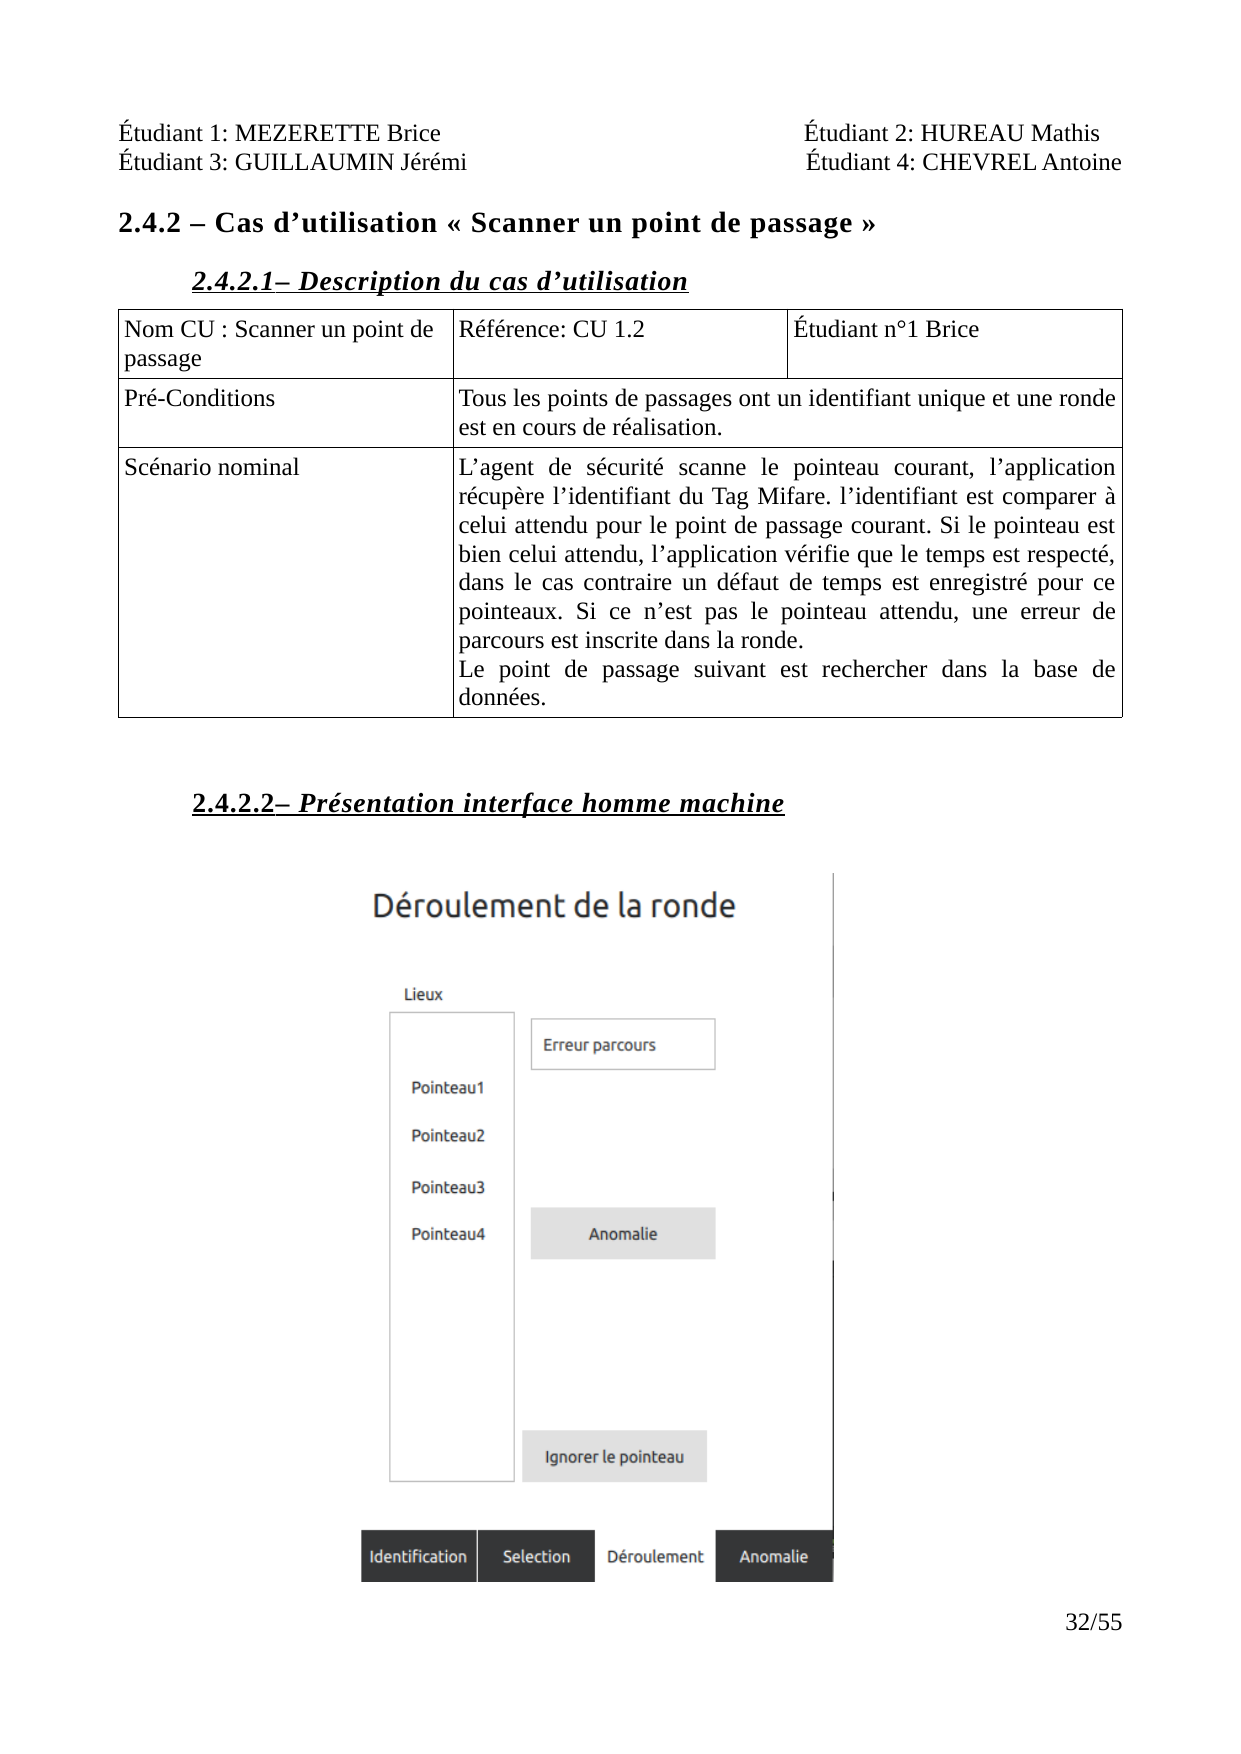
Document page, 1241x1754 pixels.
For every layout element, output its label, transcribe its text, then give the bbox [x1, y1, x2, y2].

picture [361, 873, 834, 1582]
table_cell Pré-Conditions [119, 379, 453, 447]
subtitle 2.4.2.2– Présentation interface homme machine [118, 786, 1122, 818]
subtitle 2.4.2 – Cas d’utilisation « Scanner un point de passage » [118, 205, 1122, 239]
subtitle 2.4.2.1– Description du cas d’utilisation [118, 264, 1122, 296]
table_cell Tous les points de passages ont un identifiant unique et une ronde est en cours de réalisation. [454, 379, 1122, 447]
table_cell L’agent de sécurité scanne le pointeau courant, l’application récupère l’identifiant du Tag Mifare. l’identifiant est comparer à celui attendu pour le point de passage courant. Si le pointeau est bien celui attendu, l’application vérifie que le temps est respecté, dans le cas contraire un défaut de temps est enregistré pour ce pointeaux. Si ce n’est pas le pointeau attendu, une erreur de parcours est inscrite dans la ronde. Le point de passage suivant est rechercher dans la base de données. [454, 448, 1122, 717]
table_header Étudiant n°1 Brice [788, 310, 1122, 377]
table_cell Scénario nominal [119, 448, 453, 717]
table_header Nom CU : Scanner un point de passage [119, 310, 453, 377]
table_header Référence: CU 1.2 [454, 310, 787, 377]
